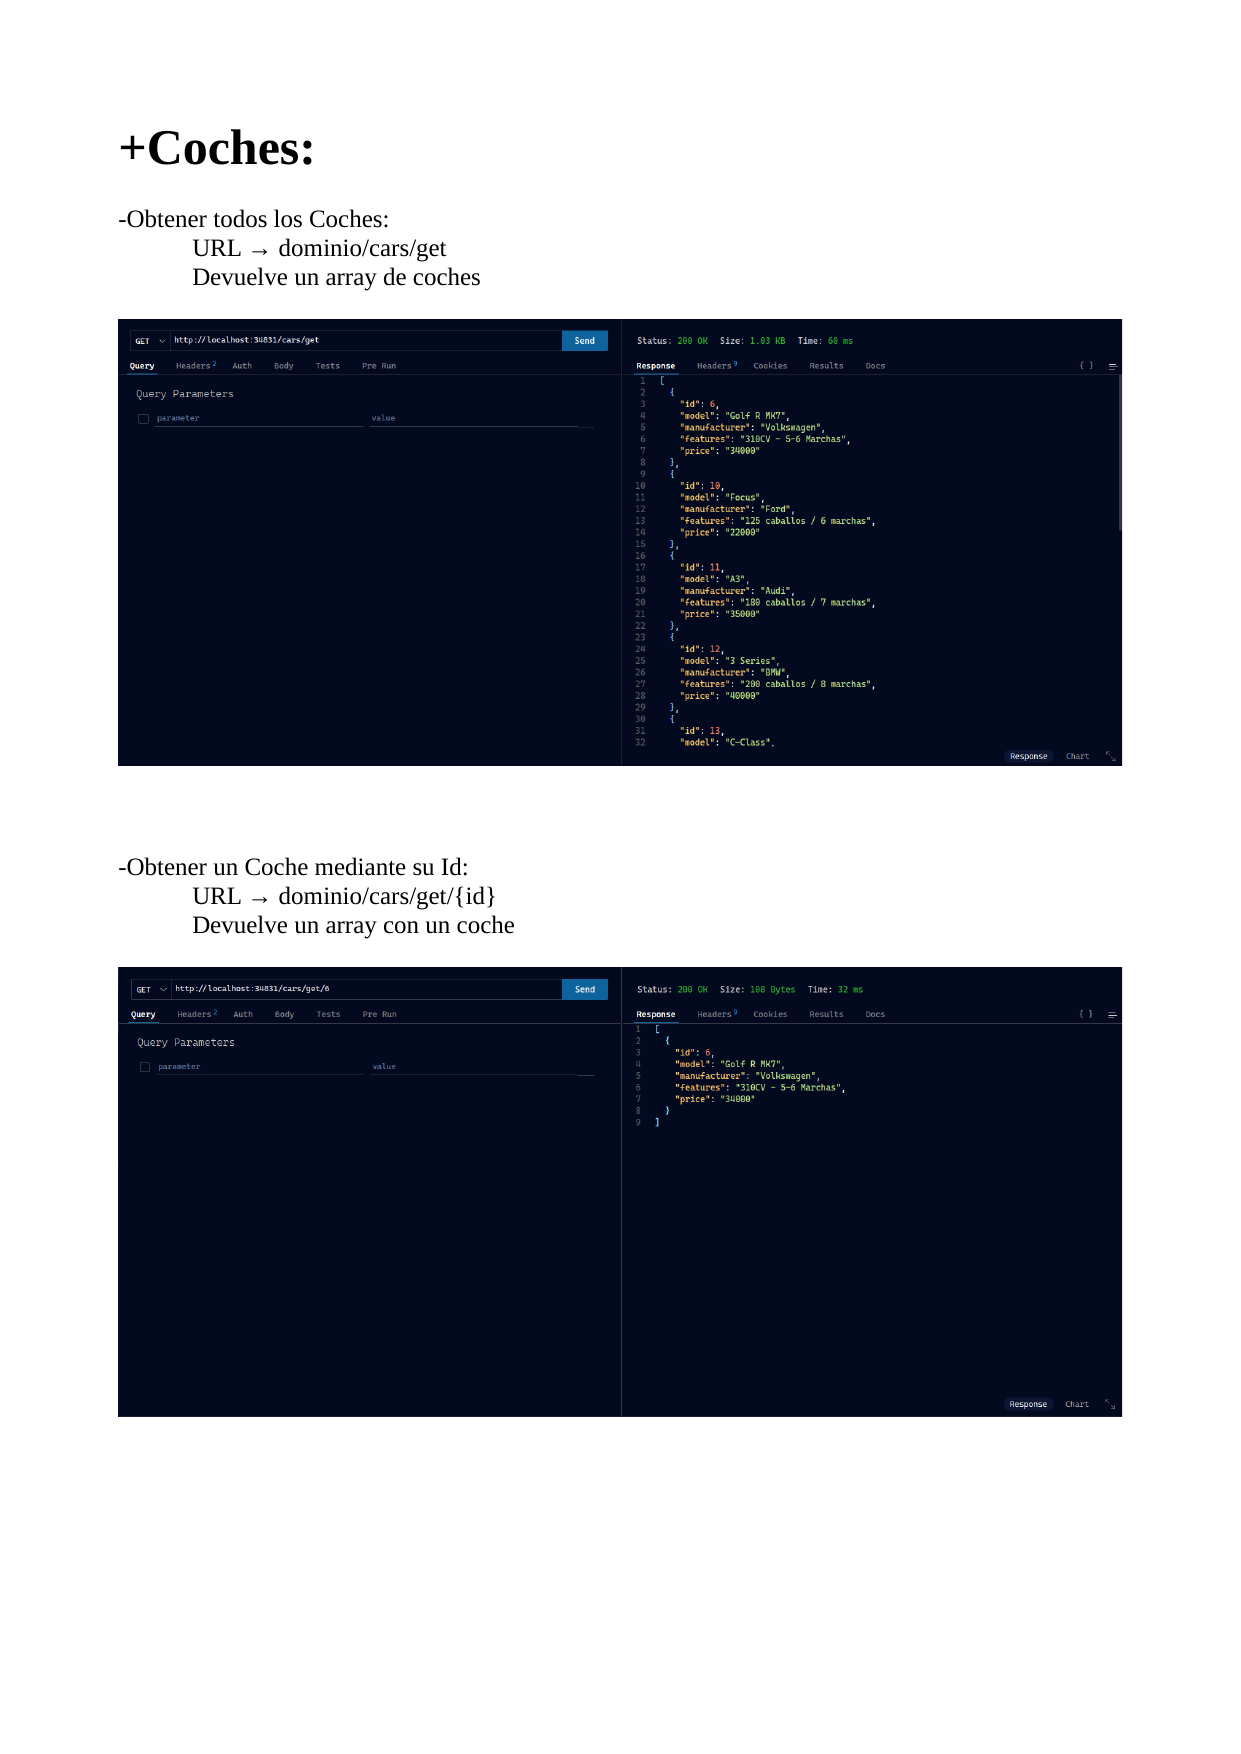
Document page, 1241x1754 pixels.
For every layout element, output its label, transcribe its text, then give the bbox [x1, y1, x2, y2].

picture [118, 967, 1123, 1417]
text -Obtener un Coche mediante su Id: [118, 852, 1122, 881]
text -Obtener todos los Coches: [118, 204, 1122, 233]
text Devuelve un array con un coche [118, 910, 1122, 938]
text URL → dominio/cars/get/{id} [118, 881, 1122, 910]
picture [118, 319, 1123, 766]
text +Coches: [118, 118, 1122, 176]
text Devuelve un array de coches [118, 262, 1122, 291]
text URL → dominio/cars/get [118, 233, 1122, 262]
